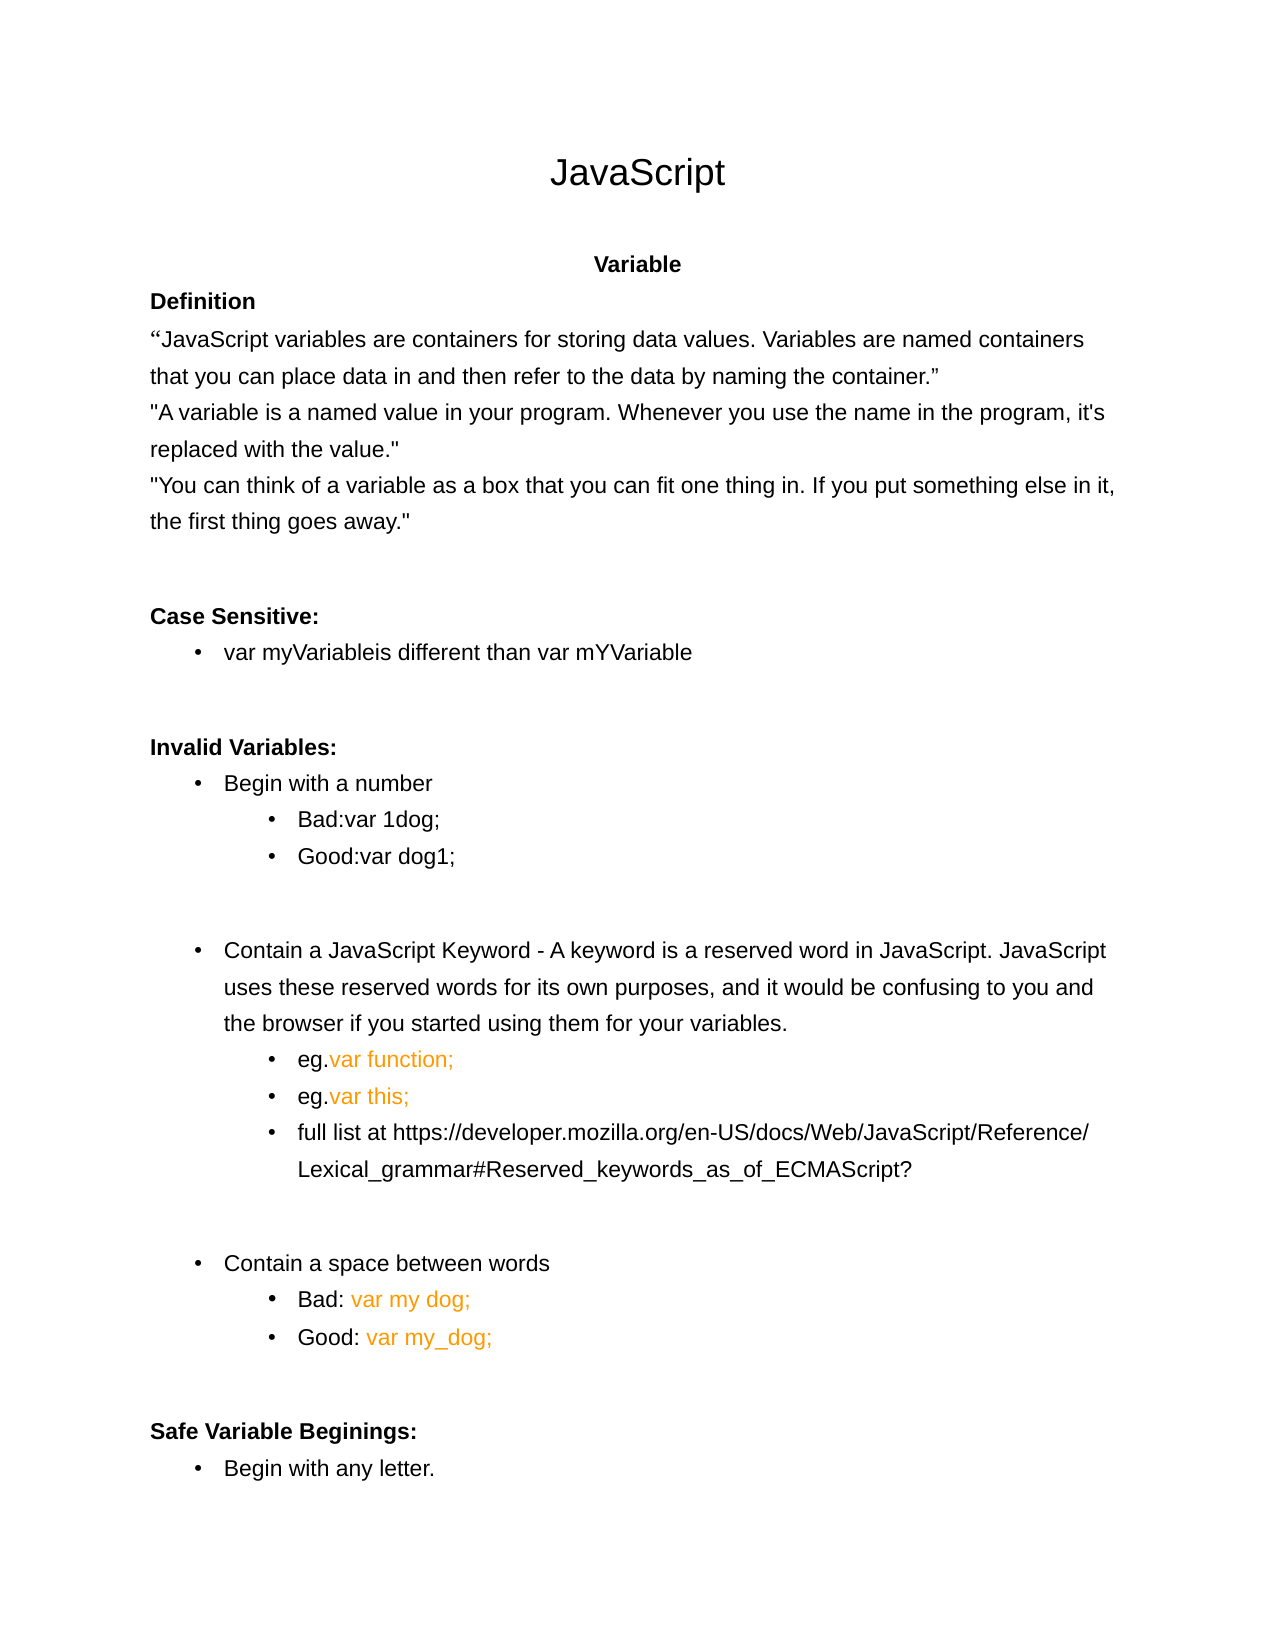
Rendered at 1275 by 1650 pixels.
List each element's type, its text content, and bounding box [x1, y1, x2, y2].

text “JavaScript variables are containers for storing data values. Variables are named containers that you can place data in and then refer to the data by naming the container.” [150, 324, 1125, 389]
text Case Sensitive: [150, 603, 1125, 629]
list Begin with a number [194, 770, 1125, 796]
text "You can think of a variable as a box that you can fit one thing in. If you put something else in it, the first thing goes away." [150, 472, 1125, 534]
list Good: var my_dog; [268, 1323, 1125, 1350]
text Variable [150, 251, 1125, 278]
list Bad:var 1dog; [268, 806, 1125, 833]
list eg.var function; [268, 1046, 1125, 1073]
list Good:var dog1; [268, 843, 1125, 869]
text Invalid Variables: [150, 734, 1125, 760]
text Safe Variable Beginings: [150, 1418, 1125, 1444]
list eg.var this; [268, 1083, 1125, 1109]
list full list at https://developer.mozilla.org/en-US/docs/Web/JavaScript/Reference/Lexical_grammar#Reserved_keywords_as_of_ECMAScript? [268, 1119, 1125, 1182]
list Contain a JavaScript Keyword - A keyword is a reserved word in JavaScript. JavaScript uses these reserved words for its own purposes, and it would be confusing to you and the browser if you started using them for your variables. [194, 937, 1125, 1036]
list Bad: var my dog; [268, 1286, 1125, 1313]
text "A variable is a named value in your program. Whenever you use the name in the program, it's replaced with the value." [150, 399, 1125, 462]
list var myVariableis different than var mYVariable [194, 639, 1125, 666]
list Contain a space between words [194, 1250, 1125, 1276]
text Definition [150, 288, 1125, 314]
list Begin with any letter. [194, 1454, 1125, 1481]
text JavaScript [150, 150, 1125, 193]
